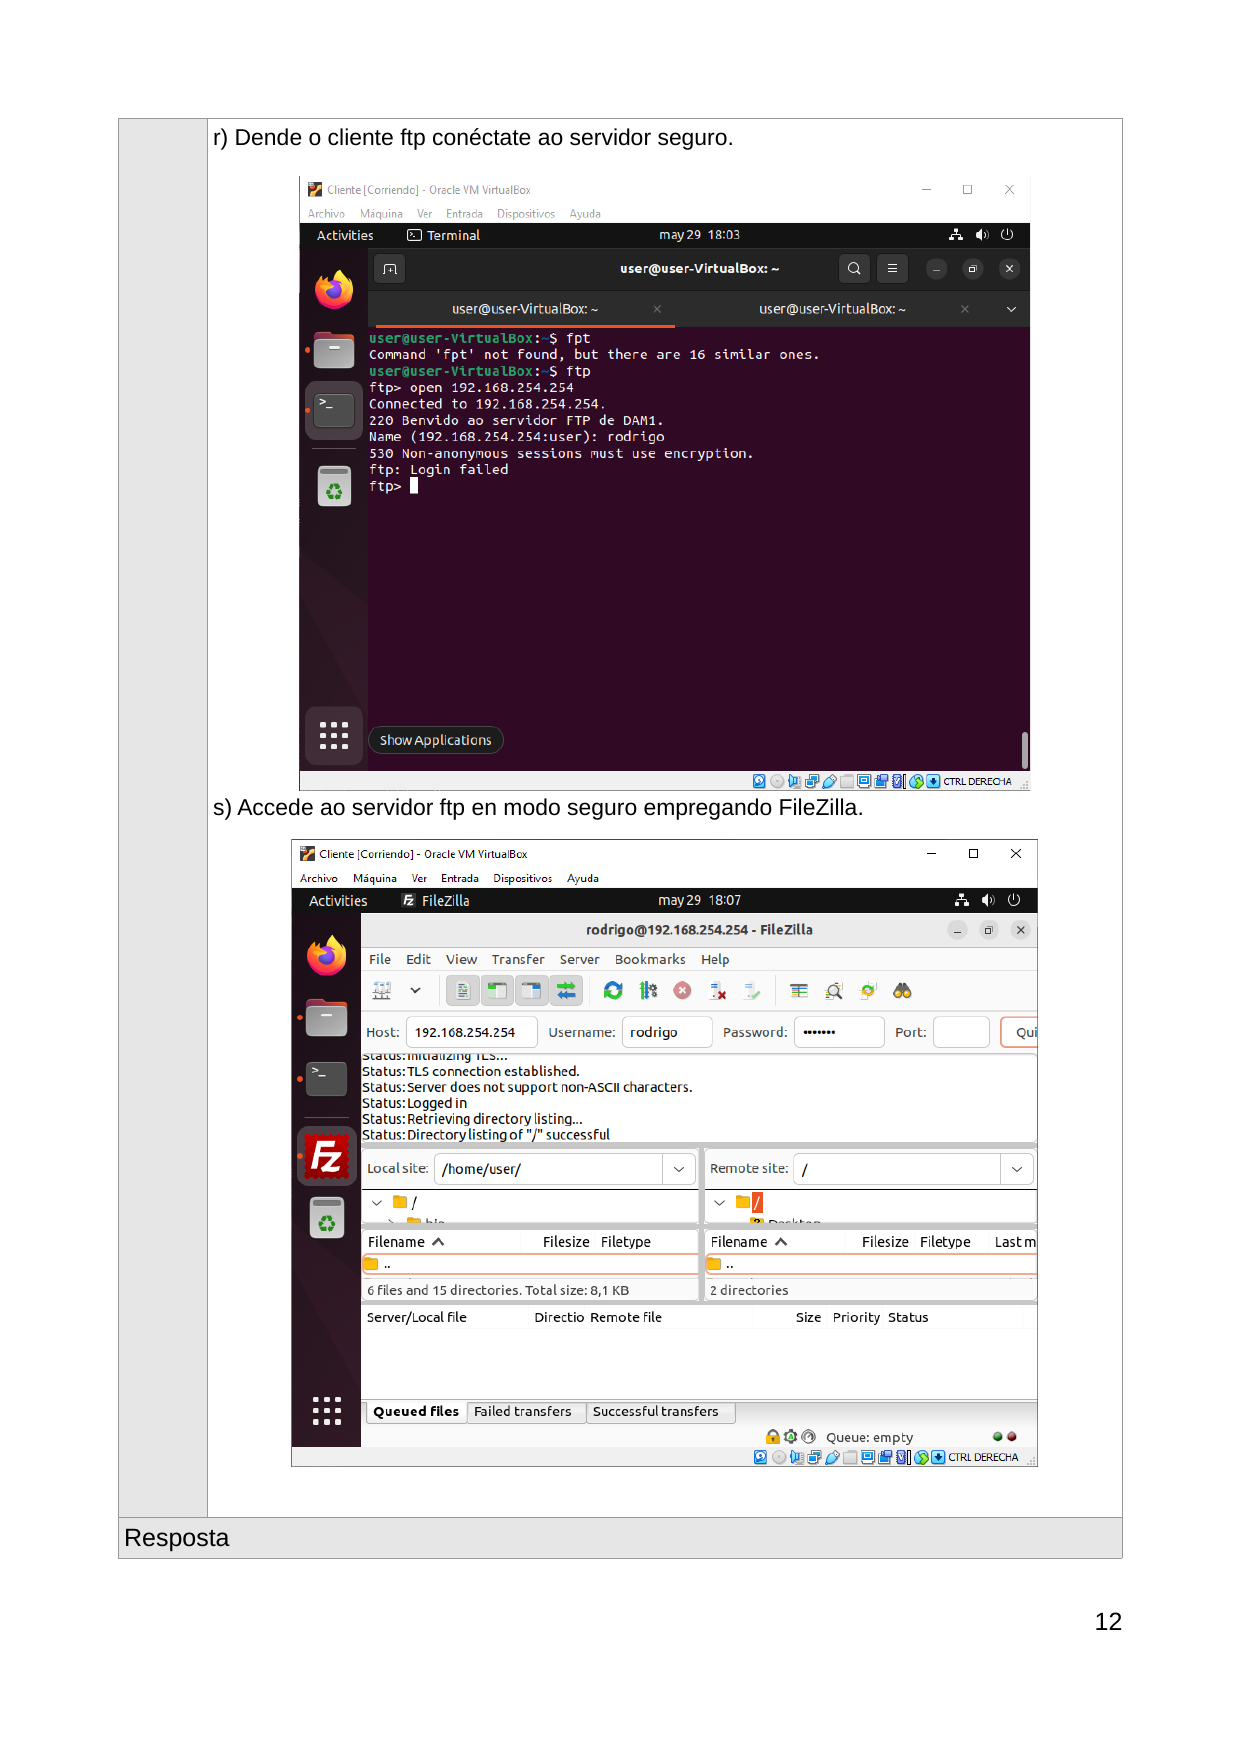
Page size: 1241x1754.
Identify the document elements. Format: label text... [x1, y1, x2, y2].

table_cell Resposta [119, 1518, 1122, 1558]
picture [291, 839, 1038, 1467]
picture [299, 176, 1031, 791]
table_header r) Dende o cliente ftp conéctate ao servidor seguro. s) Accede ao servidor ftp en modo seguro empregando FileZilla. [208, 119, 1122, 1517]
table_header [119, 119, 207, 1517]
